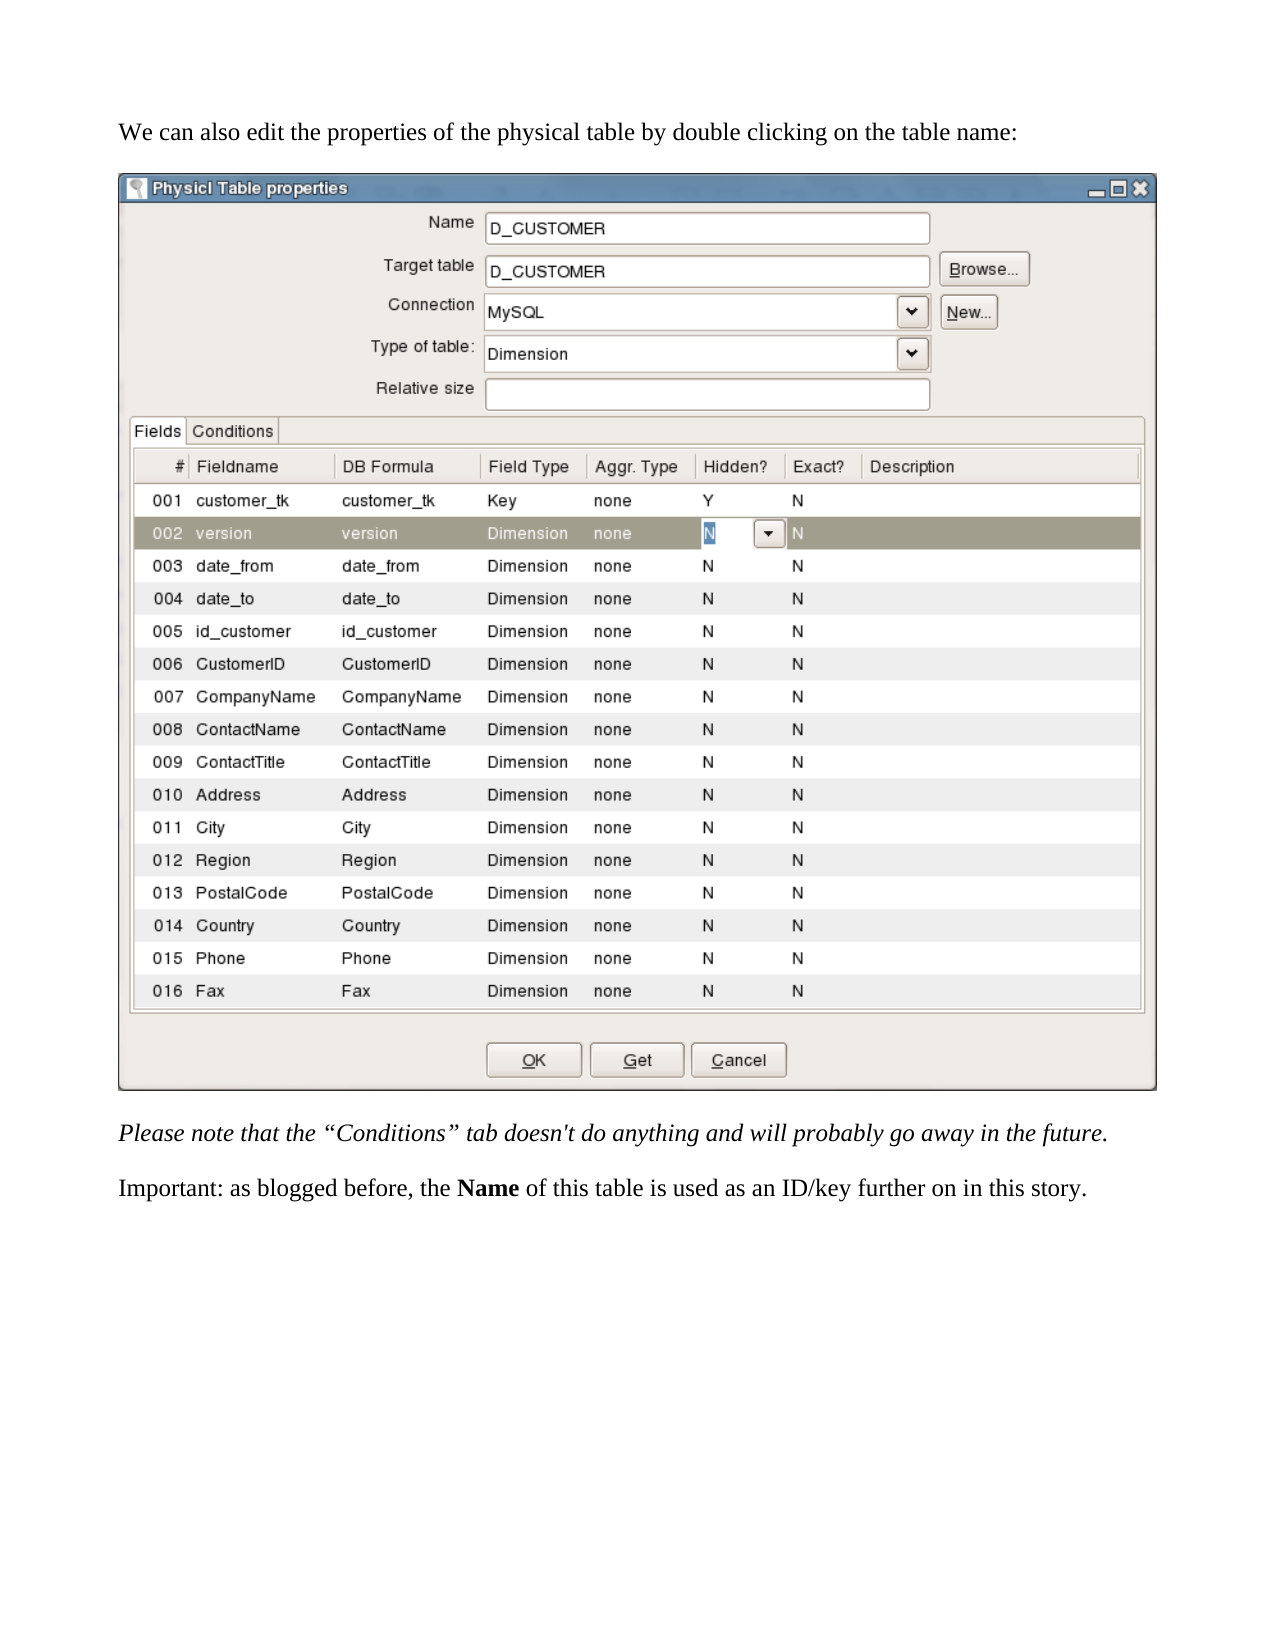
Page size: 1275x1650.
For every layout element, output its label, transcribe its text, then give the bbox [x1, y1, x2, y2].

text We can also edit the properties of the physical table by double clicking on the table name: [118, 118, 1157, 146]
text Important: as blogged before, the Name of this table is used as an ID/key further on in this story. [118, 1174, 1157, 1202]
picture [118, 173, 1157, 1091]
text Please note that the “Conditions” tab doesn't do anything and will probably go away in the future. [118, 1119, 1157, 1146]
